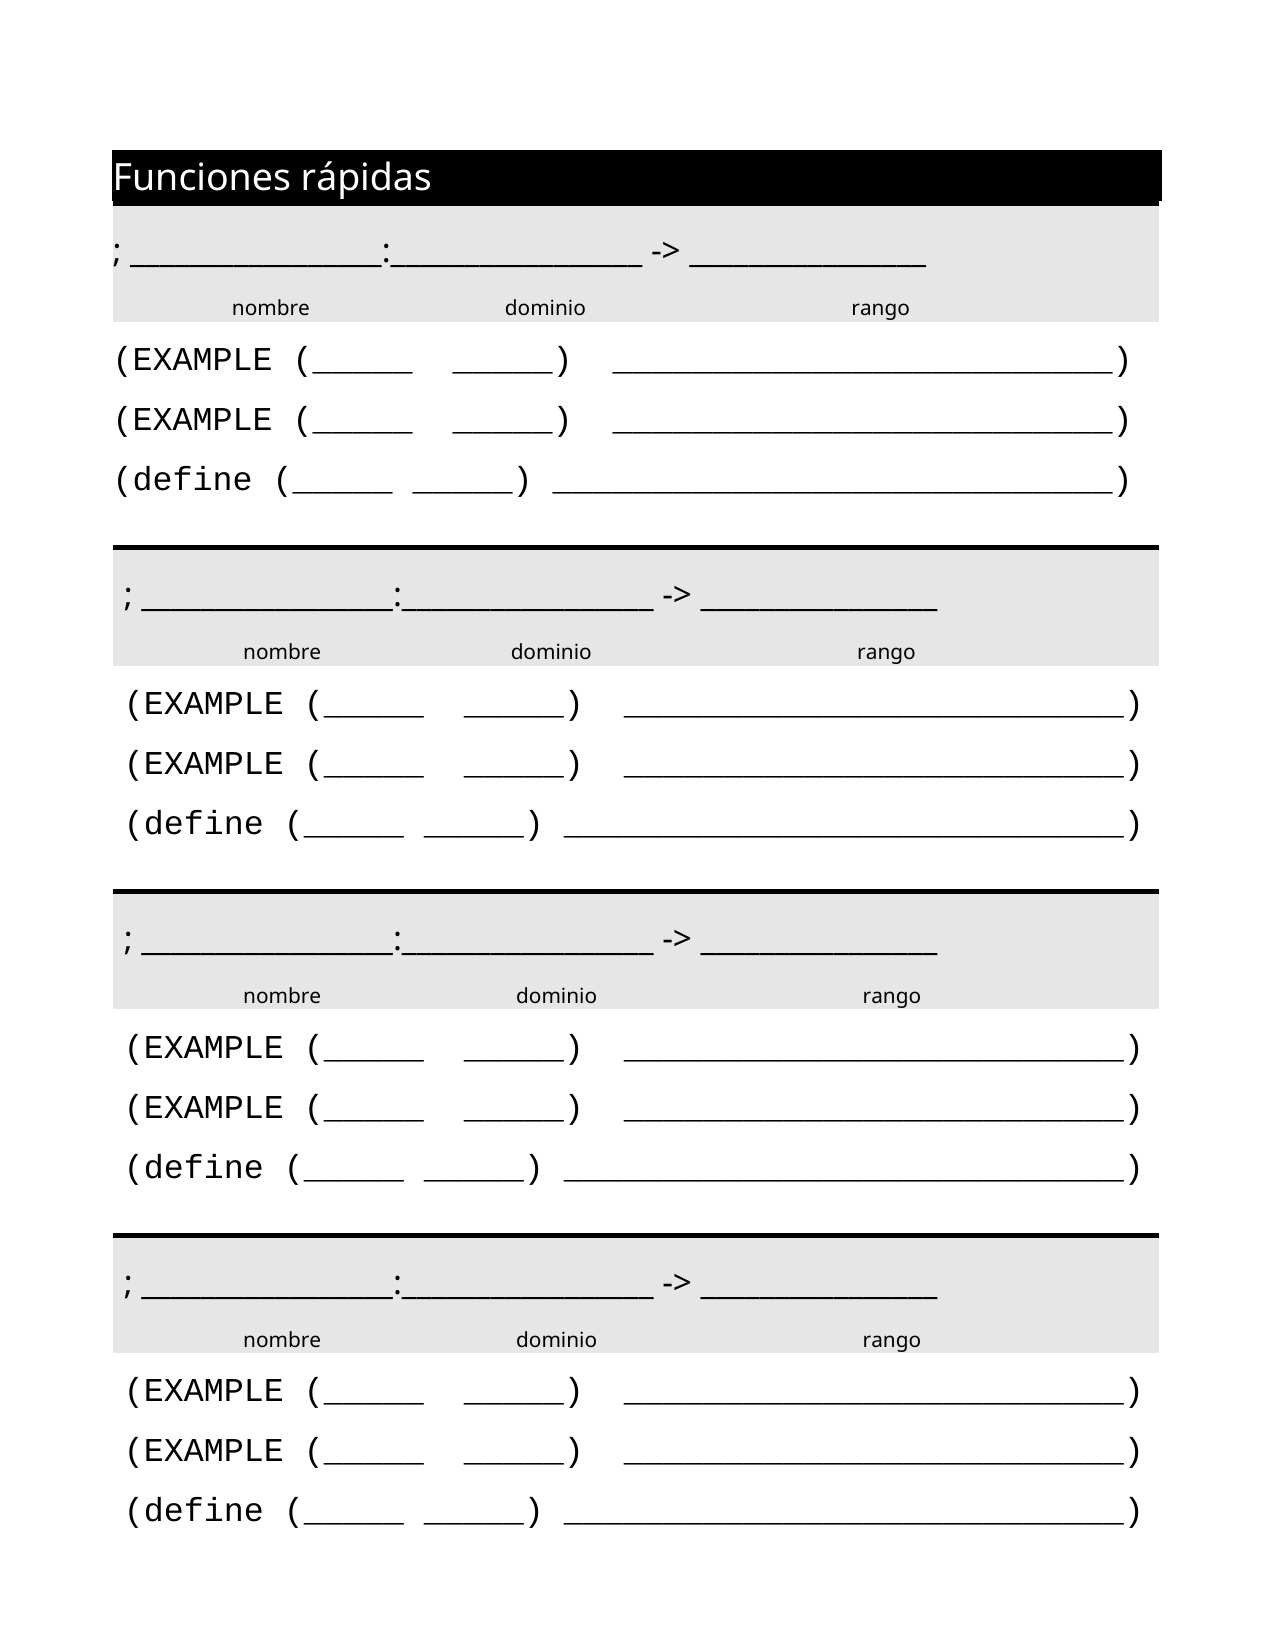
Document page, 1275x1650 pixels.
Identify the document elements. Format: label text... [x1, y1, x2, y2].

table_cell (define (_____ _____) ____________________________) [113, 786, 1159, 889]
table_cell (EXAMPLE (_____ _____) _________________________) [113, 1010, 1159, 1069]
table_cell (EXAMPLE (_____ _____) _________________________) [113, 1353, 1159, 1413]
table_cell (EXAMPLE (_____ _____) _________________________) [113, 382, 1159, 442]
table_cell (define (_____ _____) ____________________________) [113, 442, 1159, 545]
table_cell ; _________________:_________________ -> ________________ nombre dominio rango [113, 1238, 1159, 1353]
subtitle Funciones rápidas [112, 150, 1162, 201]
table_cell (EXAMPLE (_____ _____) _________________________) [113, 1413, 1159, 1473]
table_cell (define (_____ _____) ____________________________) [113, 1130, 1159, 1233]
table_cell ; _________________:_________________ -> ________________ nombre dominio rango [113, 550, 1159, 666]
table_cell (define (_____ _____) ____________________________) [113, 1473, 1159, 1533]
table_header ; _________________:_________________ -> ________________ nombre dominio rango [113, 206, 1159, 322]
table_cell (EXAMPLE (_____ _____) _________________________) [113, 322, 1159, 382]
table_cell (EXAMPLE (_____ _____) _________________________) [113, 666, 1159, 726]
table_cell (EXAMPLE (_____ _____) _________________________) [113, 726, 1159, 786]
table_cell ; _________________:_________________ -> ________________ nombre dominio rango [113, 894, 1159, 1009]
table_cell (EXAMPLE (_____ _____) _________________________) [113, 1070, 1159, 1129]
